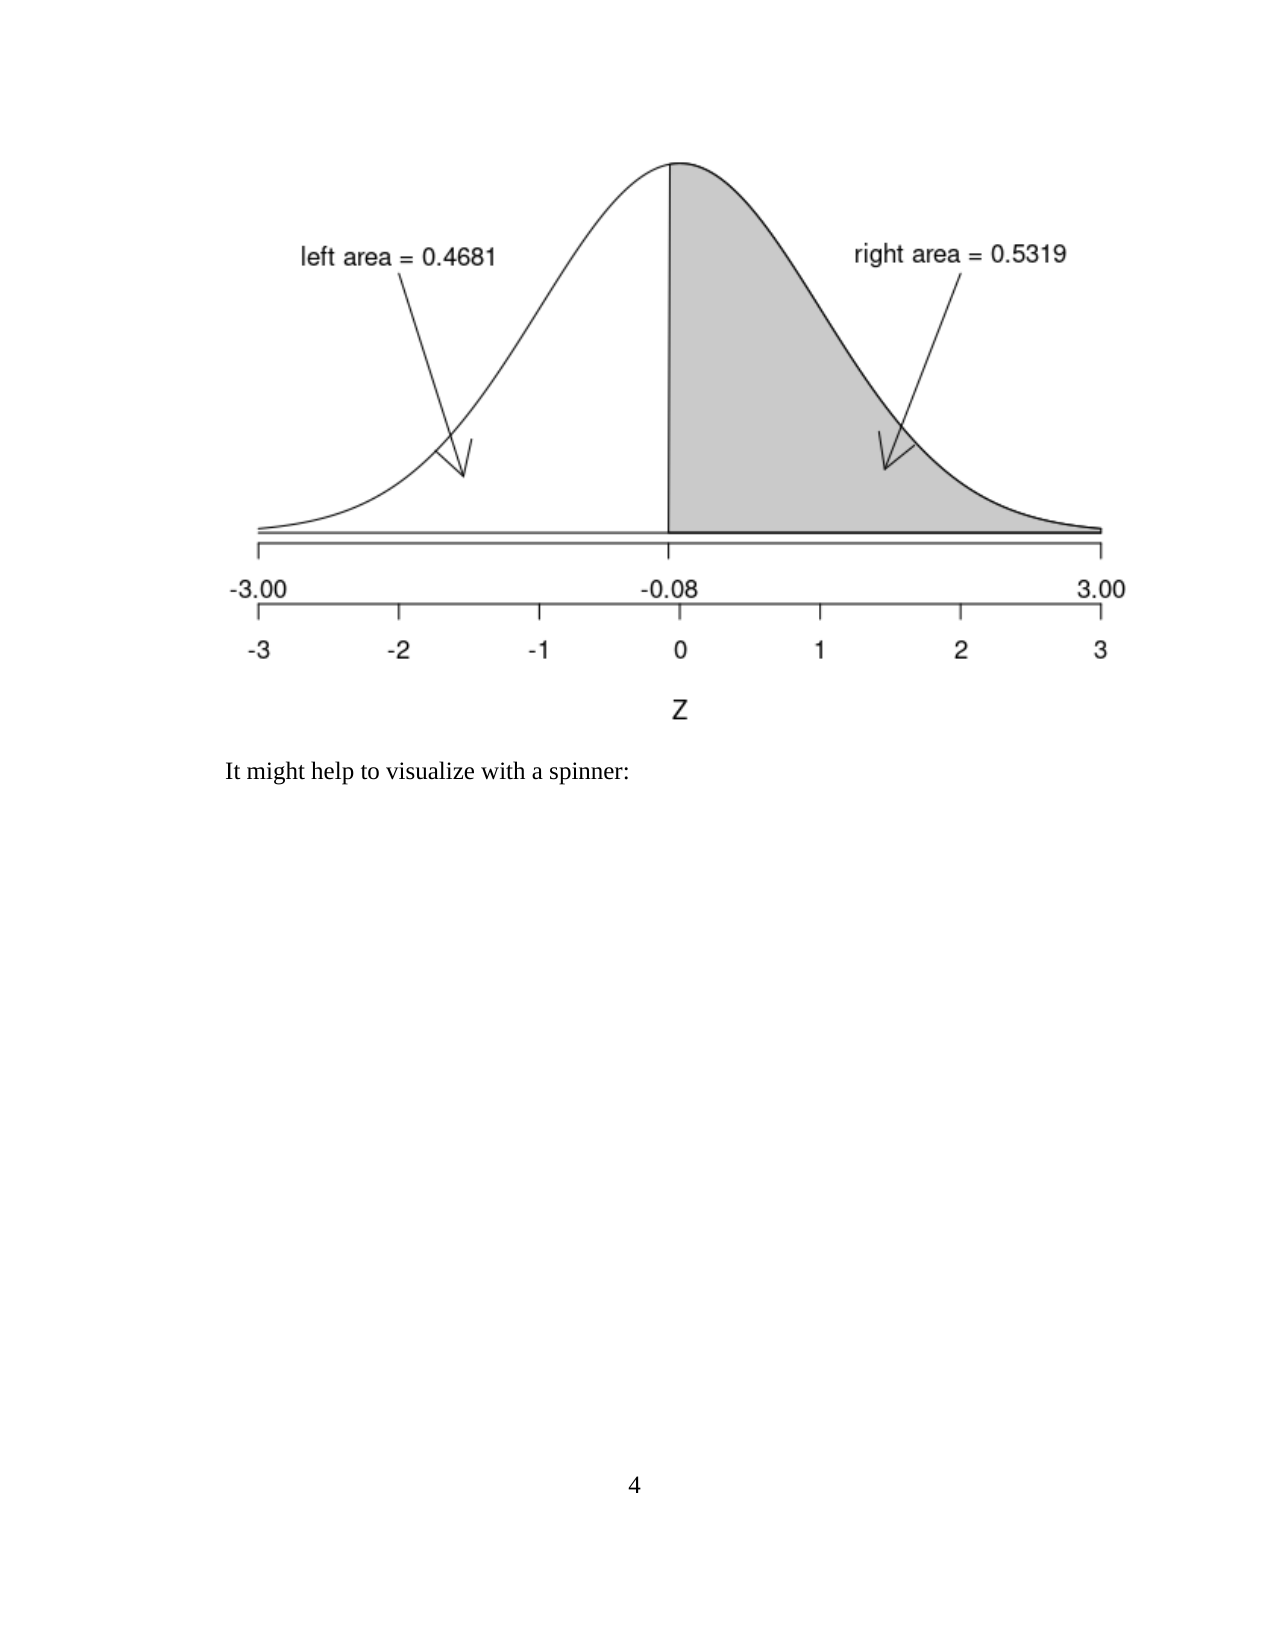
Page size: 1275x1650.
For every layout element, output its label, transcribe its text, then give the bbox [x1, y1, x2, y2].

list It might help to visualize with a spinner: [187, 150, 1125, 785]
picture [225, 150, 1134, 756]
